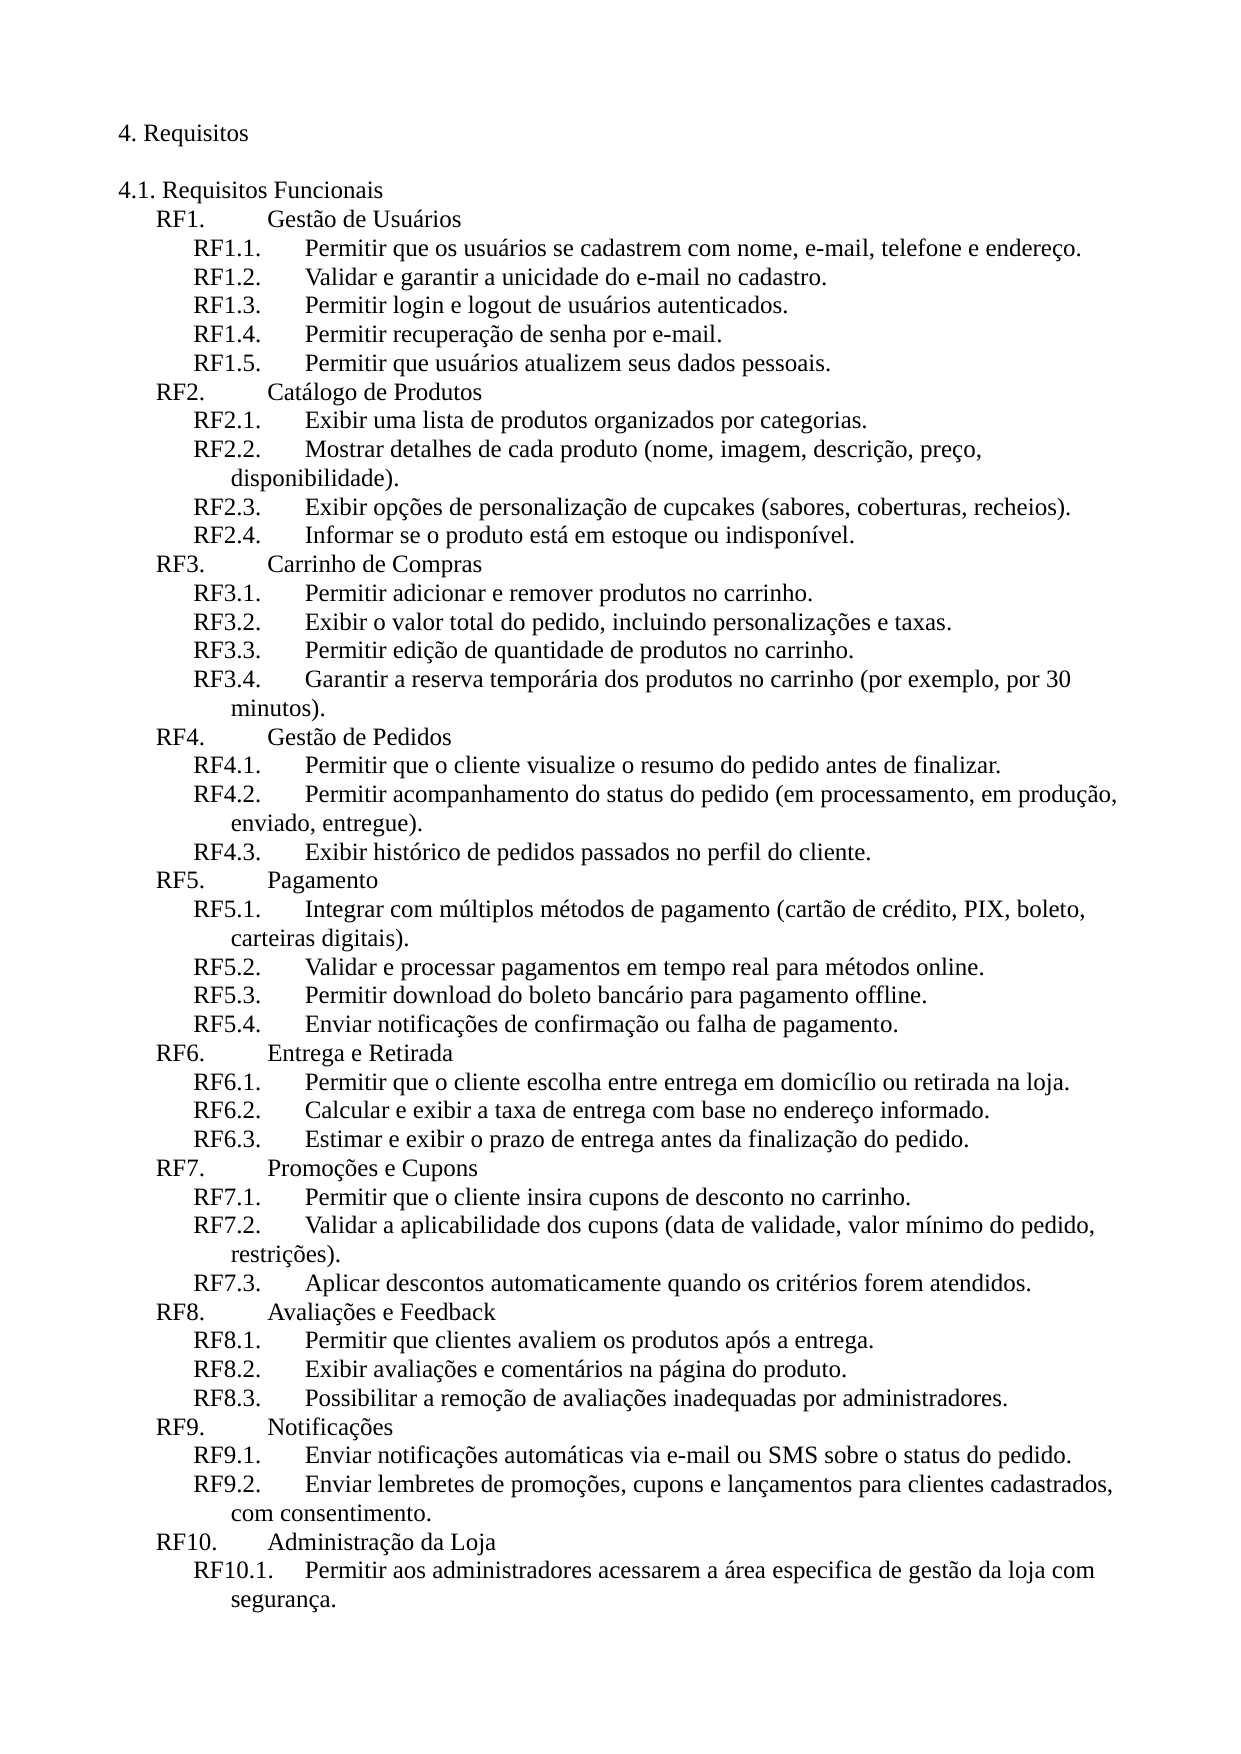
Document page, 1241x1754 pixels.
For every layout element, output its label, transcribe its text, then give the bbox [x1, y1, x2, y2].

list Aplicar descontos automaticamente quando os critérios forem atendidos. [193, 1268, 1122, 1297]
list Informar se o produto está em estoque ou indisponível. [193, 521, 1122, 549]
list Notificações [156, 1412, 1122, 1441]
text 4. Requisitos [118, 118, 1122, 147]
list Enviar lembretes de promoções, cupons e lançamentos para clientes cadastrados, com consentimento. [193, 1469, 1122, 1527]
list Gestão de Pedidos [156, 722, 1122, 751]
list Validar a aplicabilidade dos cupons (data de validade, valor mínimo do pedido, restrições). [193, 1211, 1122, 1268]
list Exibir histórico de pedidos passados no perfil do cliente. [193, 837, 1122, 866]
list Exibir o valor total do pedido, incluindo personalizações e taxas. [193, 607, 1122, 636]
list Validar e garantir a unicidade do e-mail no cadastro. [193, 262, 1122, 291]
list Entrega e Retirada [156, 1038, 1122, 1067]
list Integrar com múltiplos métodos de pagamento (cartão de crédito, PIX, boleto, carteiras digitais). [193, 894, 1122, 952]
list Permitir edição de quantidade de produtos no carrinho. [193, 636, 1122, 664]
list Enviar notificações automáticas via e-mail ou SMS sobre o status do pedido. [193, 1441, 1122, 1469]
list Permitir login e logout de usuários autenticados. [193, 291, 1122, 319]
list Enviar notificações de confirmação ou falha de pagamento. [193, 1009, 1122, 1038]
list Permitir que o cliente insira cupons de desconto no carrinho. [193, 1182, 1122, 1211]
list Permitir acompanhamento do status do pedido (em processamento, em produção, enviado, entregue). [193, 779, 1122, 837]
list Permitir que o cliente visualize o resumo do pedido antes de finalizar. [193, 751, 1122, 779]
list Catálogo de Produtos [156, 377, 1122, 406]
list Pagamento [156, 866, 1122, 894]
list Exibir uma lista de produtos organizados por categorias. [193, 406, 1122, 434]
list Calcular e exibir a taxa de entrega com base no endereço informado. [193, 1096, 1122, 1124]
text 4.1. Requisitos Funcionais [118, 176, 1122, 204]
list Avaliações e Feedback [156, 1297, 1122, 1326]
list Garantir a reserva temporária dos produtos no carrinho (por exemplo, por 30 minutos). [193, 664, 1122, 722]
list Exibir avaliações e comentários na página do produto. [193, 1354, 1122, 1383]
list Permitir download do boleto bancário para pagamento offline. [193, 981, 1122, 1009]
list Promoções e Cupons [156, 1153, 1122, 1182]
list Administração da Loja [156, 1527, 1122, 1556]
list Gestão de Usuários [156, 204, 1122, 233]
list Estimar e exibir o prazo de entrega antes da finalização do pedido. [193, 1124, 1122, 1153]
list Carrinho de Compras [156, 549, 1122, 578]
list Permitir que clientes avaliem os produtos após a entrega. [193, 1326, 1122, 1354]
list Permitir que os usuários se cadastrem com nome, e-mail, telefone e endereço. [193, 233, 1122, 262]
list Exibir opções de personalização de cupcakes (sabores, coberturas, recheios). [193, 492, 1122, 521]
list Validar e processar pagamentos em tempo real para métodos online. [193, 952, 1122, 981]
list Permitir que usuários atualizem seus dados pessoais. [193, 348, 1122, 377]
list Possibilitar a remoção de avaliações inadequadas por administradores. [193, 1383, 1122, 1412]
list Permitir que o cliente escolha entre entrega em domicílio ou retirada na loja. [193, 1067, 1122, 1096]
list Permitir recuperação de senha por e-mail. [193, 319, 1122, 348]
list Mostrar detalhes de cada produto (nome, imagem, descrição, preço, disponibilidade). [193, 434, 1122, 492]
list Permitir adicionar e remover produtos no carrinho. [193, 578, 1122, 607]
list Permitir aos administradores acessarem a área especifica de gestão da loja com segurança. [193, 1556, 1122, 1613]
